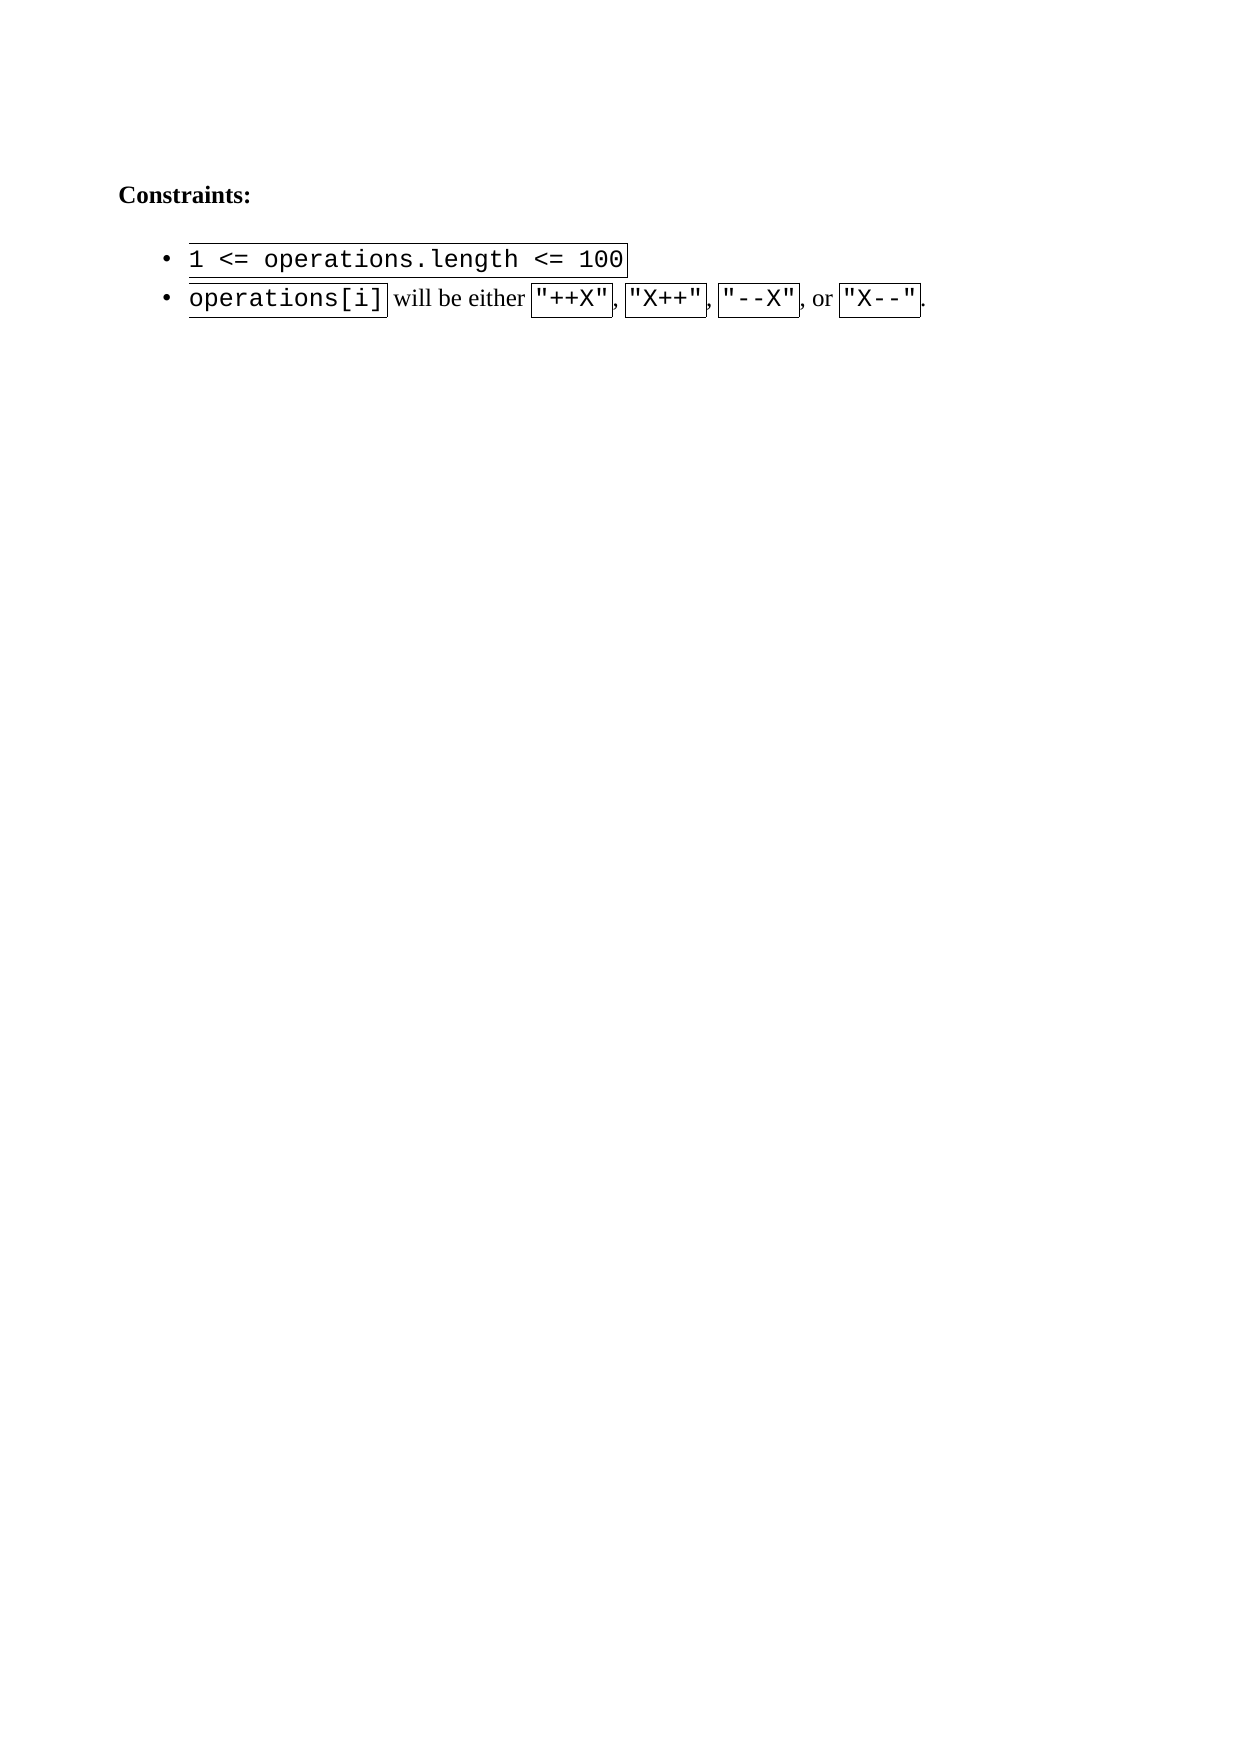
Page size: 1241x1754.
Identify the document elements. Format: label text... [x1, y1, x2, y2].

list operations[i] will be either "++X", "X++", "--X", or "X--". [162, 283, 387, 317]
list [628, 243, 1122, 277]
list 1 <= operations.length <= 100 [162, 243, 627, 277]
list operations[i] will be either "++X", "X++", "--X", or "X--". [626, 284, 706, 317]
list operations[i] will be either "++X", "X++", "--X", or "X--". [840, 284, 920, 317]
list operations[i] will be either "++X", "X++", "--X", or "X--". [388, 283, 531, 317]
text Constraints: [118, 181, 1122, 209]
list operations[i] will be either "++X", "X++", "--X", or "X--". [800, 283, 839, 317]
list operations[i] will be either "++X", "X++", "--X", or "X--". [719, 284, 799, 317]
list operations[i] will be either "++X", "X++", "--X", or "X--". [532, 284, 612, 317]
list operations[i] will be either "++X", "X++", "--X", or "X--". [921, 283, 1122, 317]
